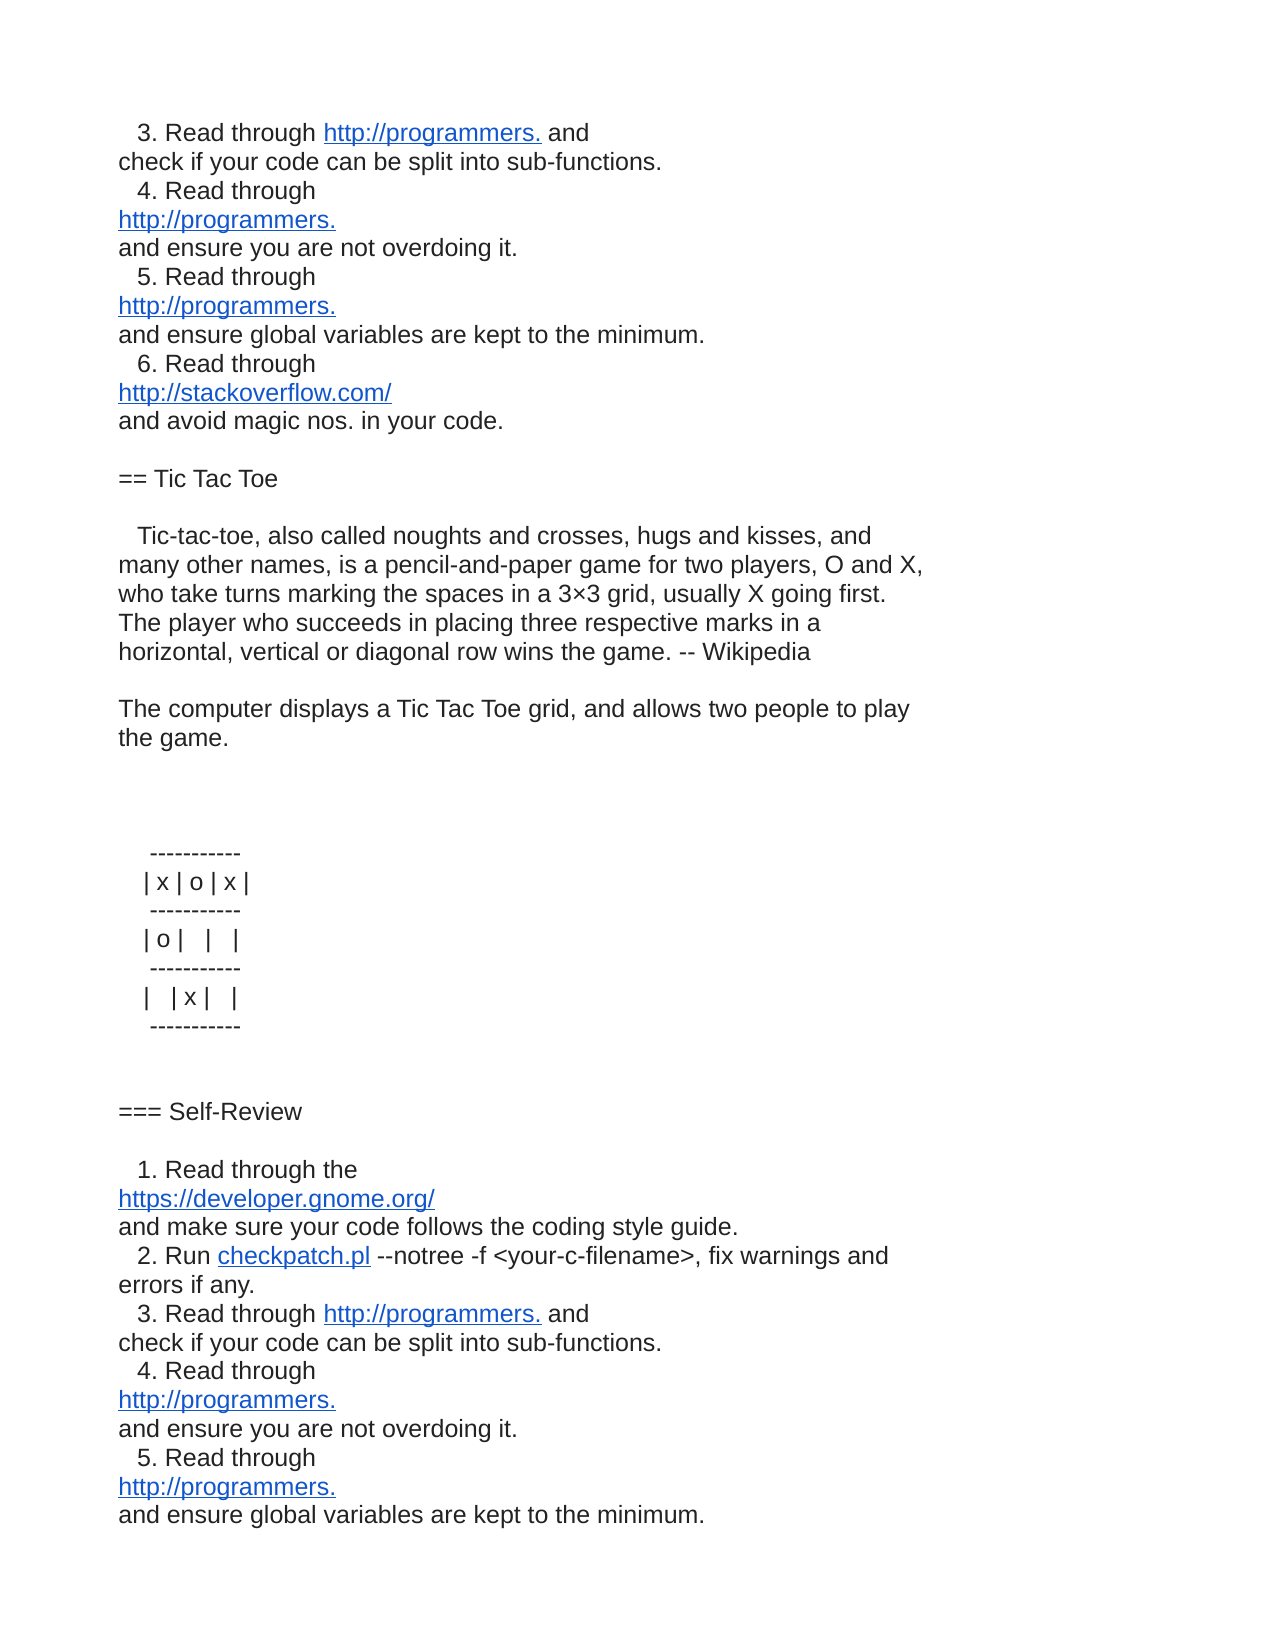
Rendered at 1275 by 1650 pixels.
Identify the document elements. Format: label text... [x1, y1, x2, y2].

text 3. Read through http://programmers. and check if your code can be split into sub-functions. 4. Read through http://programmers. and ensure you are not overdoing it. 5. Read through http://programmers. and ensure global variables are kept to the minimum. 6. Read through http://stackoverflow.com/ and avoid magic nos. in your code. == Tic Tac Toe Tic-tac-toe, also called noughts and crosses, hugs and kisses, and many other names, is a pencil-and-paper game for two players, O and X, who take turns marking the spaces in a 3×3 grid, usually X going first. The player who succeeds in placing three respective marks in a horizontal, vertical or diagonal row wins the game. -- Wikipedia The computer displays a Tic Tac Toe grid, and allows two people to play the game. ----------- | x | o | x | ----------- | o | | | ----------- | | x | | ----------- === Self-Review 1. Read through the https://developer.gnome.org/ and make sure your code follows the coding style guide. 2. Run checkpatch.pl --notree -f <your-c-filename>, fix warnings and errors if any. 3. Read through http://programmers. and check if your code can be split into sub-functions. 4. Read through http://programmers. and ensure you are not overdoing it. 5. Read through http://programmers. and ensure global variables are kept to the minimum. [118, 118, 1157, 1529]
